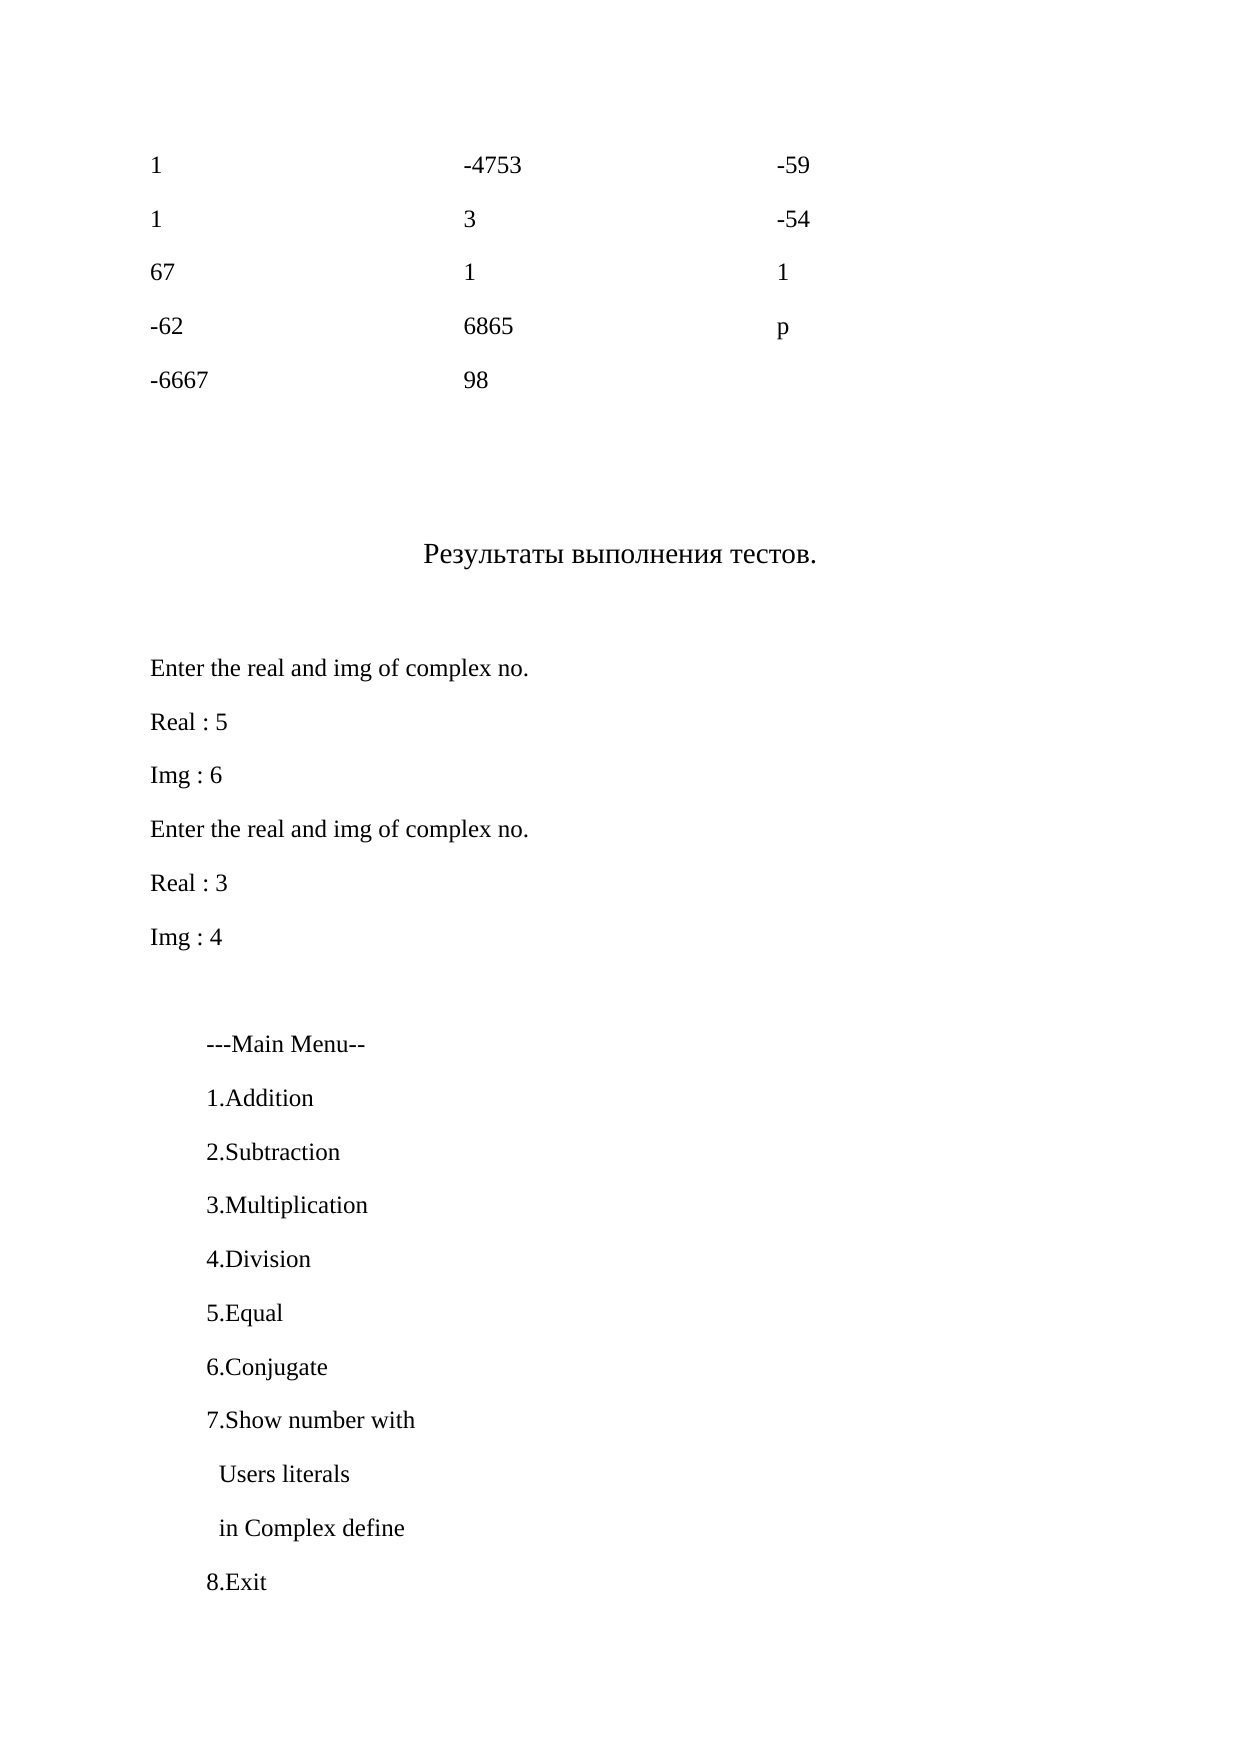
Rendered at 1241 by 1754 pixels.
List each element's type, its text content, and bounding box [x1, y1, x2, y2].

text 98 [463, 365, 777, 394]
text Users literals [150, 1459, 1090, 1488]
text 6.Conjugate [150, 1352, 1090, 1380]
text 1 [463, 257, 777, 286]
text 3.Multiplication [150, 1190, 1090, 1219]
text Img : 4 [150, 922, 1090, 950]
text 3 [463, 204, 777, 232]
text -59 [777, 150, 1090, 179]
text 67 [150, 257, 463, 286]
text р [777, 311, 1090, 340]
text 1 [777, 257, 1090, 286]
text Real : 5 [150, 707, 1090, 735]
text -62 [150, 311, 463, 340]
text -4753 [463, 150, 777, 179]
text Img : 6 [150, 760, 1090, 789]
text 1 [150, 150, 463, 179]
text ---Main Menu-- [150, 1029, 1090, 1058]
text 8.Exit [150, 1567, 1090, 1595]
text 1.Addition [150, 1083, 1090, 1112]
text Enter the real and img of complex no. [150, 814, 1090, 843]
text Результаты выполнения тестов. [150, 536, 1090, 569]
text in Complex define [150, 1513, 1090, 1542]
text 4.Division [150, 1244, 1090, 1273]
text 1 [150, 204, 463, 232]
text 5.Equal [150, 1298, 1090, 1327]
text 6865 [463, 311, 777, 340]
text 2.Subtraction [150, 1137, 1090, 1165]
text Real : 3 [150, 868, 1090, 897]
text Enter the real and img of complex no. [150, 653, 1090, 682]
text -54 [777, 204, 1090, 232]
text 7.Show number with [150, 1405, 1090, 1434]
text -6667 [150, 365, 463, 394]
